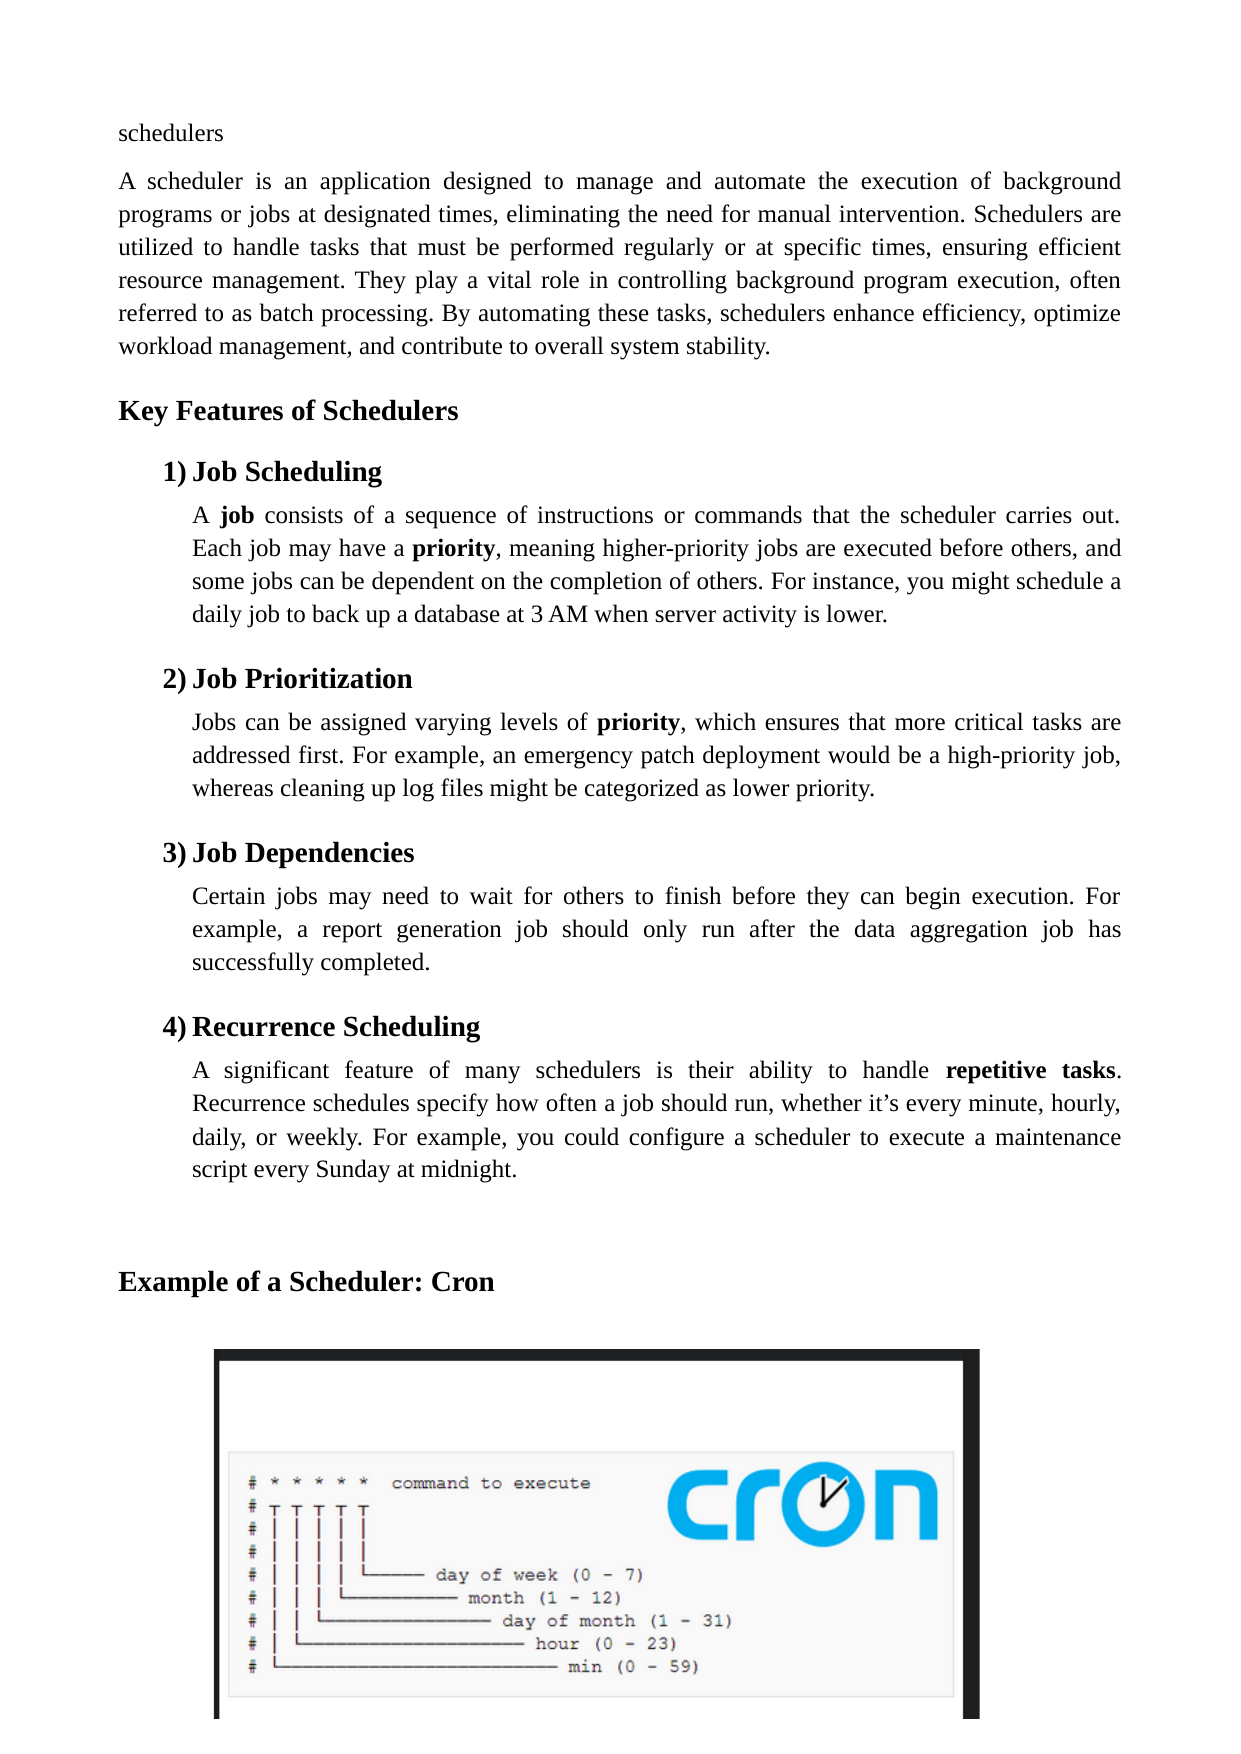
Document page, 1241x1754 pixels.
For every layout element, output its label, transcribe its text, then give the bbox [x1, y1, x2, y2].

subtitle Example of a Scheduler: Cron [118, 1264, 1122, 1298]
subtitle Job Dependencies [162, 835, 1122, 869]
text A scheduler is an application designed to manage and automate the execution of background programs or jobs at designated times, eliminating the need for manual intervention. Schedulers are utilized to handle tasks that must be performed regularly or at specific times, ensuring efficient resource management. They play a vital role in controlling background program execution, often referred to as batch processing. By automating these tasks, schedulers enhance efficiency, optimize workload management, and contribute to overall system stability. [118, 166, 1122, 359]
subtitle Job Scheduling [162, 454, 1122, 487]
picture [213, 1349, 980, 1719]
subtitle Recurrence Scheduling [162, 1009, 1122, 1043]
list Jobs can be assigned varying levels of priority, which ensures that more critical tasks are addressed first. For example, an emergency patch deployment would be a high-priority job, whereas cleaning up log files might be categorized as lower priority. [162, 707, 1122, 802]
list Certain jobs may need to wait for others to finish before they can begin execution. For example, a report generation job should only run after the data aggregation job has successfully completed. [162, 881, 1122, 976]
subtitle Key Features of Schedulers [118, 393, 1122, 427]
list A significant feature of many schedulers is their ability to handle repetitive tasks. Recurrence schedules specify how often a job should run, whether it’s every minute, hourly, daily, or weekly. For example, you could configure a scheduler to execute a maintenance script every Sunday at midnight. [162, 1056, 1122, 1183]
text schedulers [118, 118, 1122, 147]
subtitle Job Prioritization [162, 661, 1122, 694]
list A job consists of a sequence of instructions or commands that the scheduler carries out. Each job may have a priority, meaning higher-priority jobs are executed before others, and some jobs can be dependent on the completion of others. For instance, you might schedule a daily job to back up a database at 3 AM when server activity is lower. [162, 500, 1122, 627]
